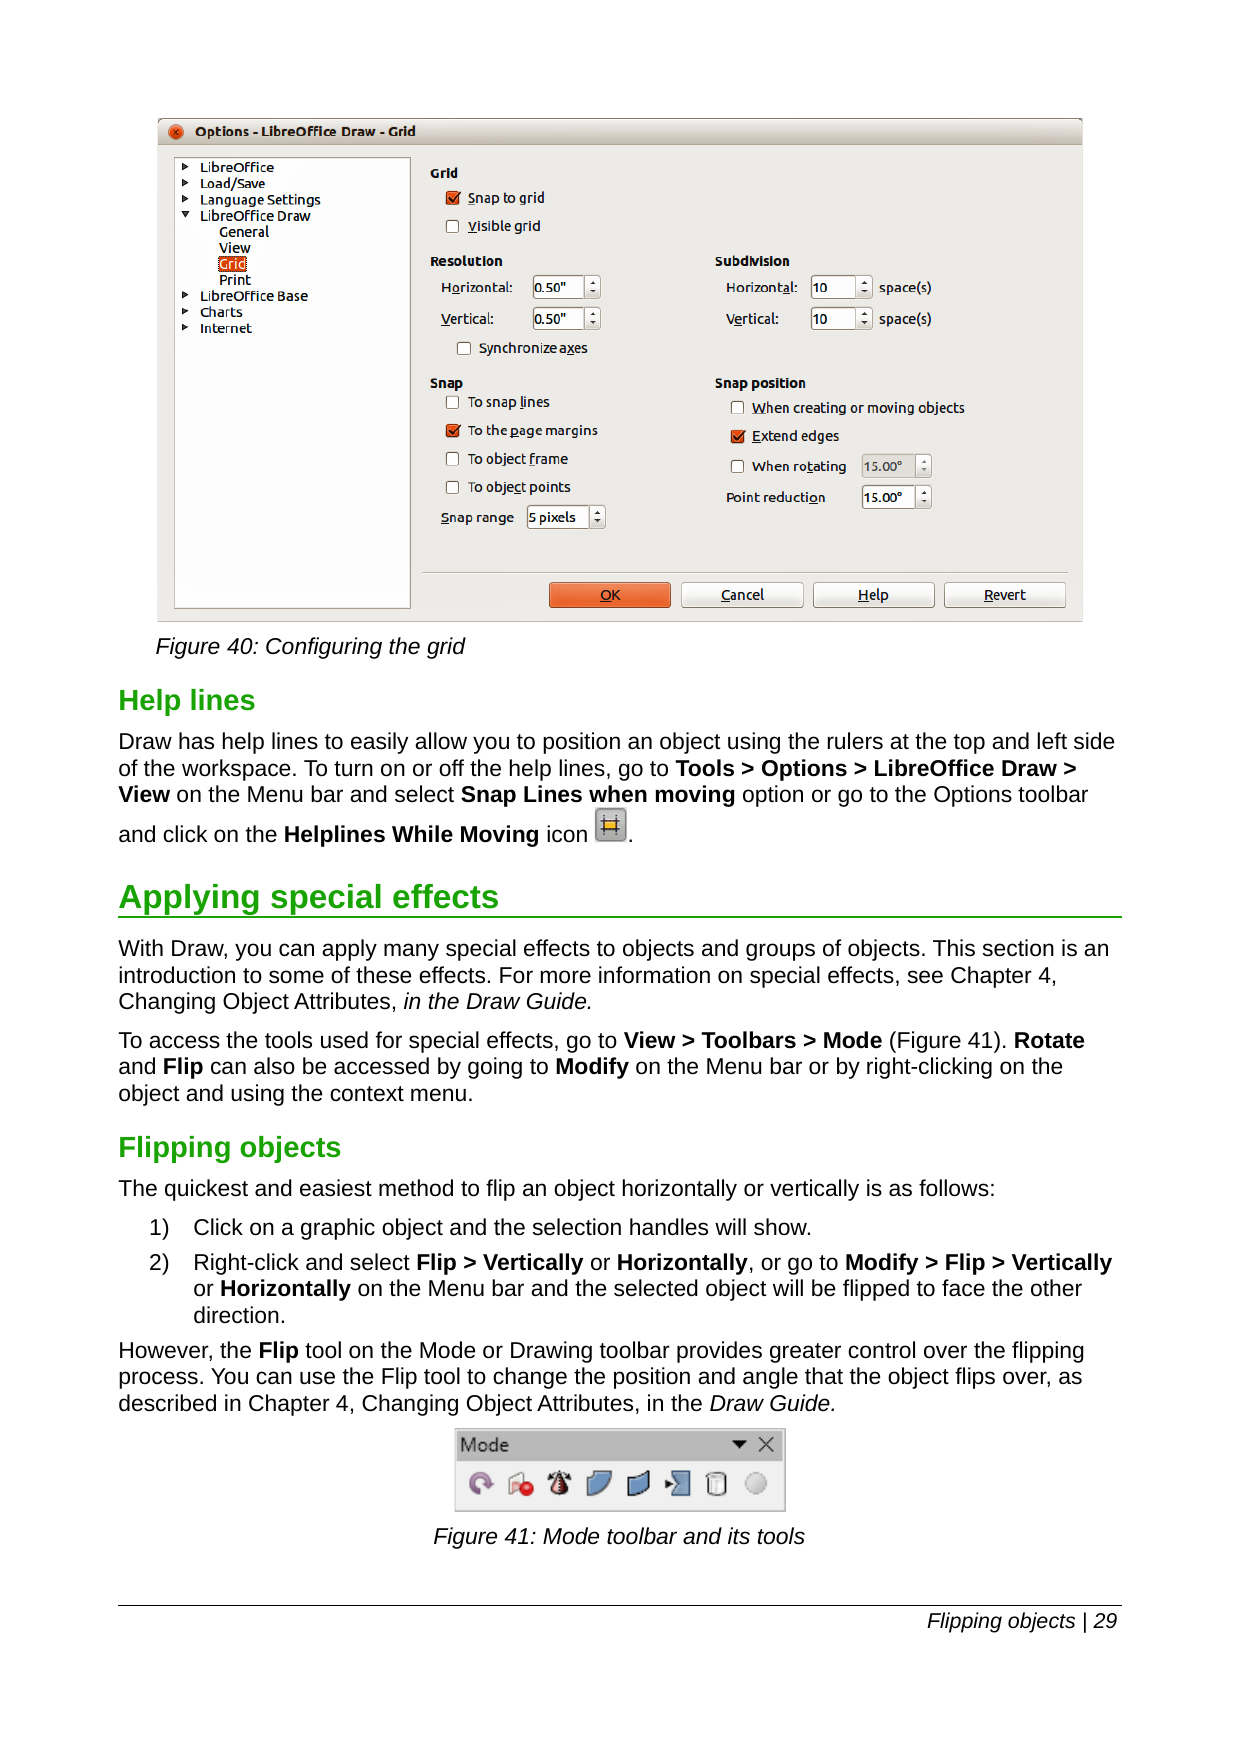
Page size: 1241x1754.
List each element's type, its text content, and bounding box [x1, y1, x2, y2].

text However, the Flip tool on the Mode or Drawing toolbar provides greater control over the flipping process. You can use the Flip tool to change the position and angle that the object flips over, as described in Chapter 4, Changing Object Attributes, in the Draw Guide. [118, 1337, 1122, 1416]
text Figure 41: Mode toolbar and its tools [418, 1523, 822, 1549]
subtitle Help lines [118, 683, 1122, 717]
picture [454, 1428, 786, 1512]
subtitle Flipping objects [118, 1130, 1122, 1163]
subtitle Applying special effects [118, 877, 1122, 916]
list Right-click and select Flip > Vertically or Horizontally, or go to Modify > Flip > Vertically or Horizontally on the Menu bar and the selected object will be flipped to face the other direction. [169, 1249, 1122, 1328]
text Figure 40: Configuring the grid [155, 633, 1085, 659]
list Click on a graphic object and the selection handles will show. [169, 1214, 1122, 1240]
text To access the tools used for special effects, go to View > Toolbars > Mode (Figure 41). Rotate and Flip can also be accessed by going to Modify on the Menu bar or by right-clicking on the object and using the context menu. [118, 1027, 1122, 1106]
picture [157, 118, 1083, 622]
text Draw has help lines to easily allow you to position an object using the rulers at the top and left side of the workspace. To turn on or off the help lines, go to Tools > Options > LibreOffice Draw > View on the Menu bar and select Snap Lines when moving option or go to the Options toolbar and click on the Helplines While Moving icon . [118, 728, 1122, 848]
picture [594, 807, 628, 843]
text The quickest and easiest method to flip an object horizontally or vertically is as follows: [118, 1175, 1122, 1201]
text With Draw, you can apply many special effects to objects and groups of objects. This section is an introduction to some of these effects. For more information on special effects, see Chapter 4, Changing Object Attributes, in the Draw Guide. [118, 935, 1122, 1014]
